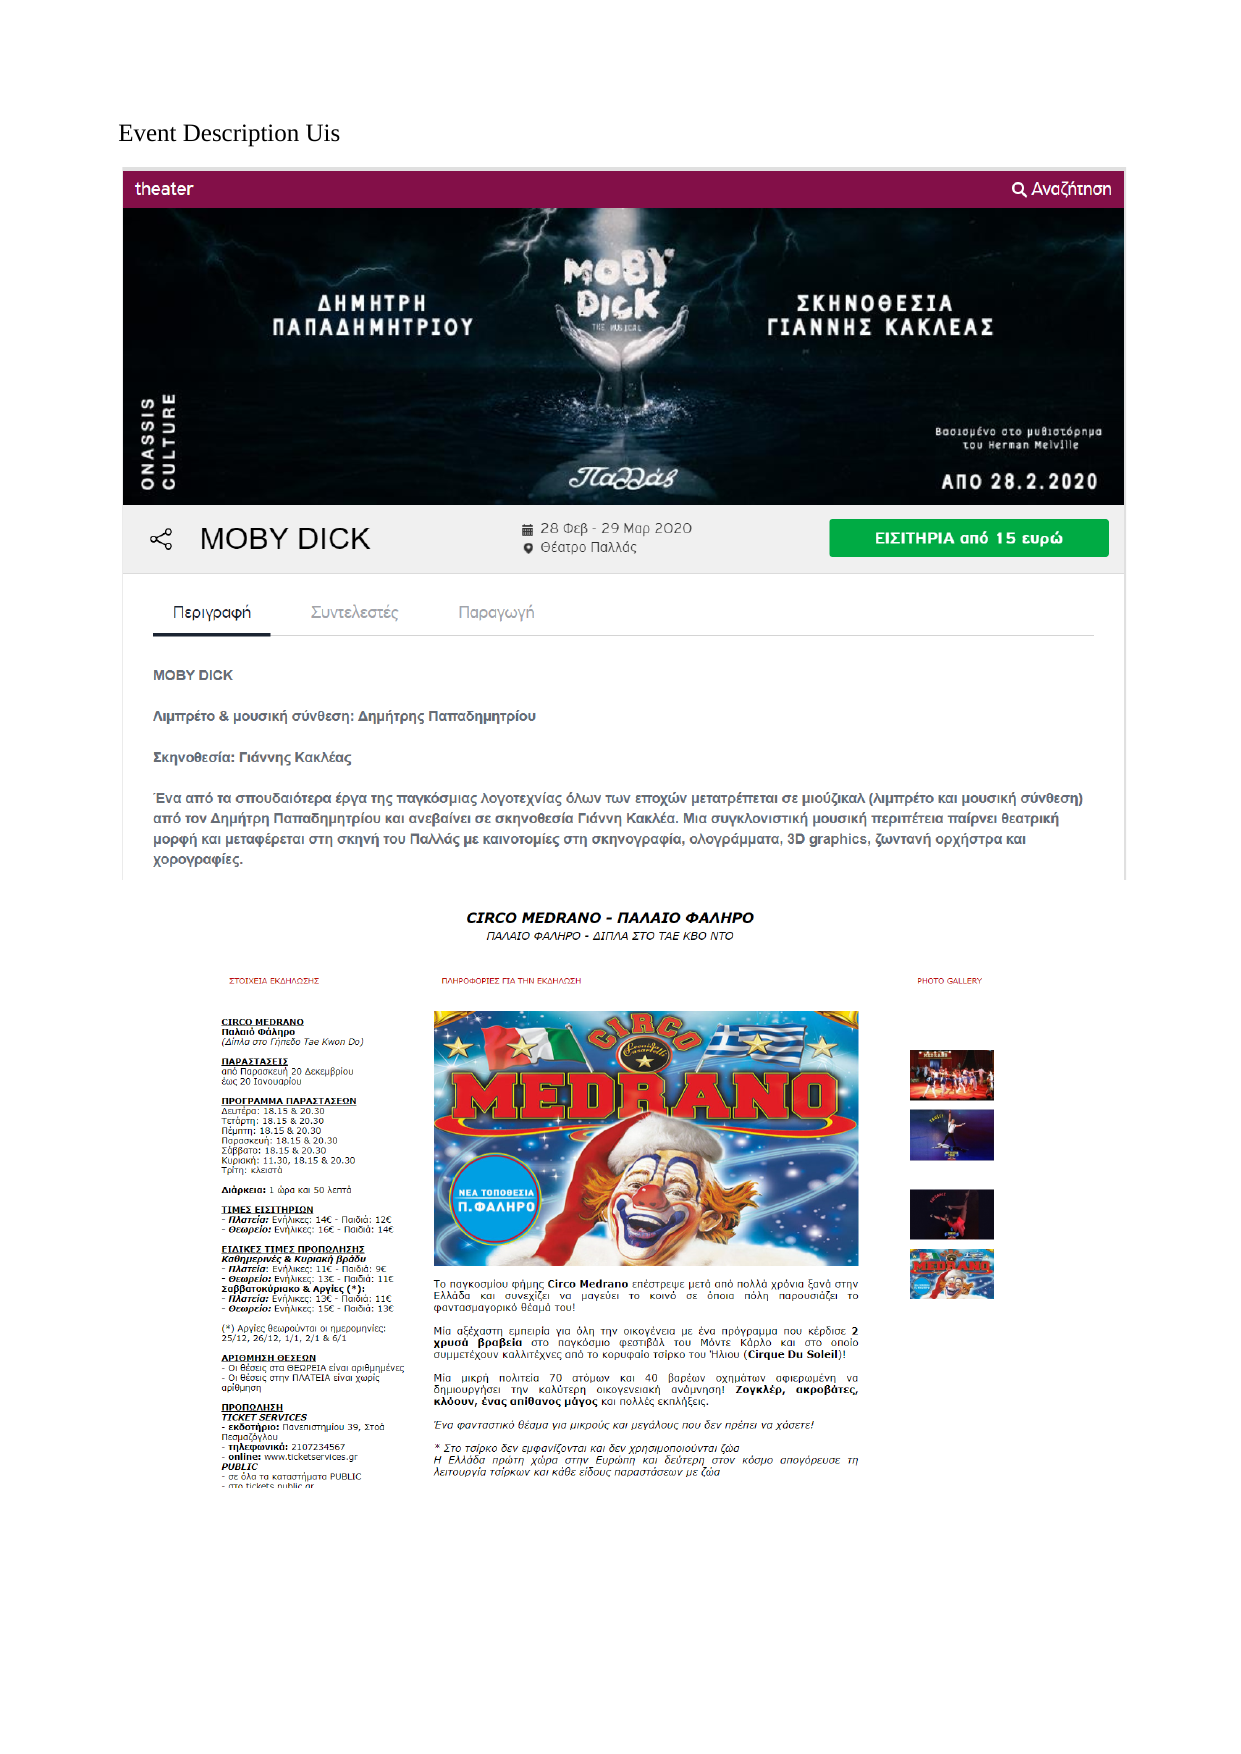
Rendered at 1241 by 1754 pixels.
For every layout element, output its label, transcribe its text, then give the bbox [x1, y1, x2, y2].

picture [123, 908, 1117, 1488]
text Event Description Uis [118, 118, 1122, 147]
picture [122, 167, 1127, 880]
